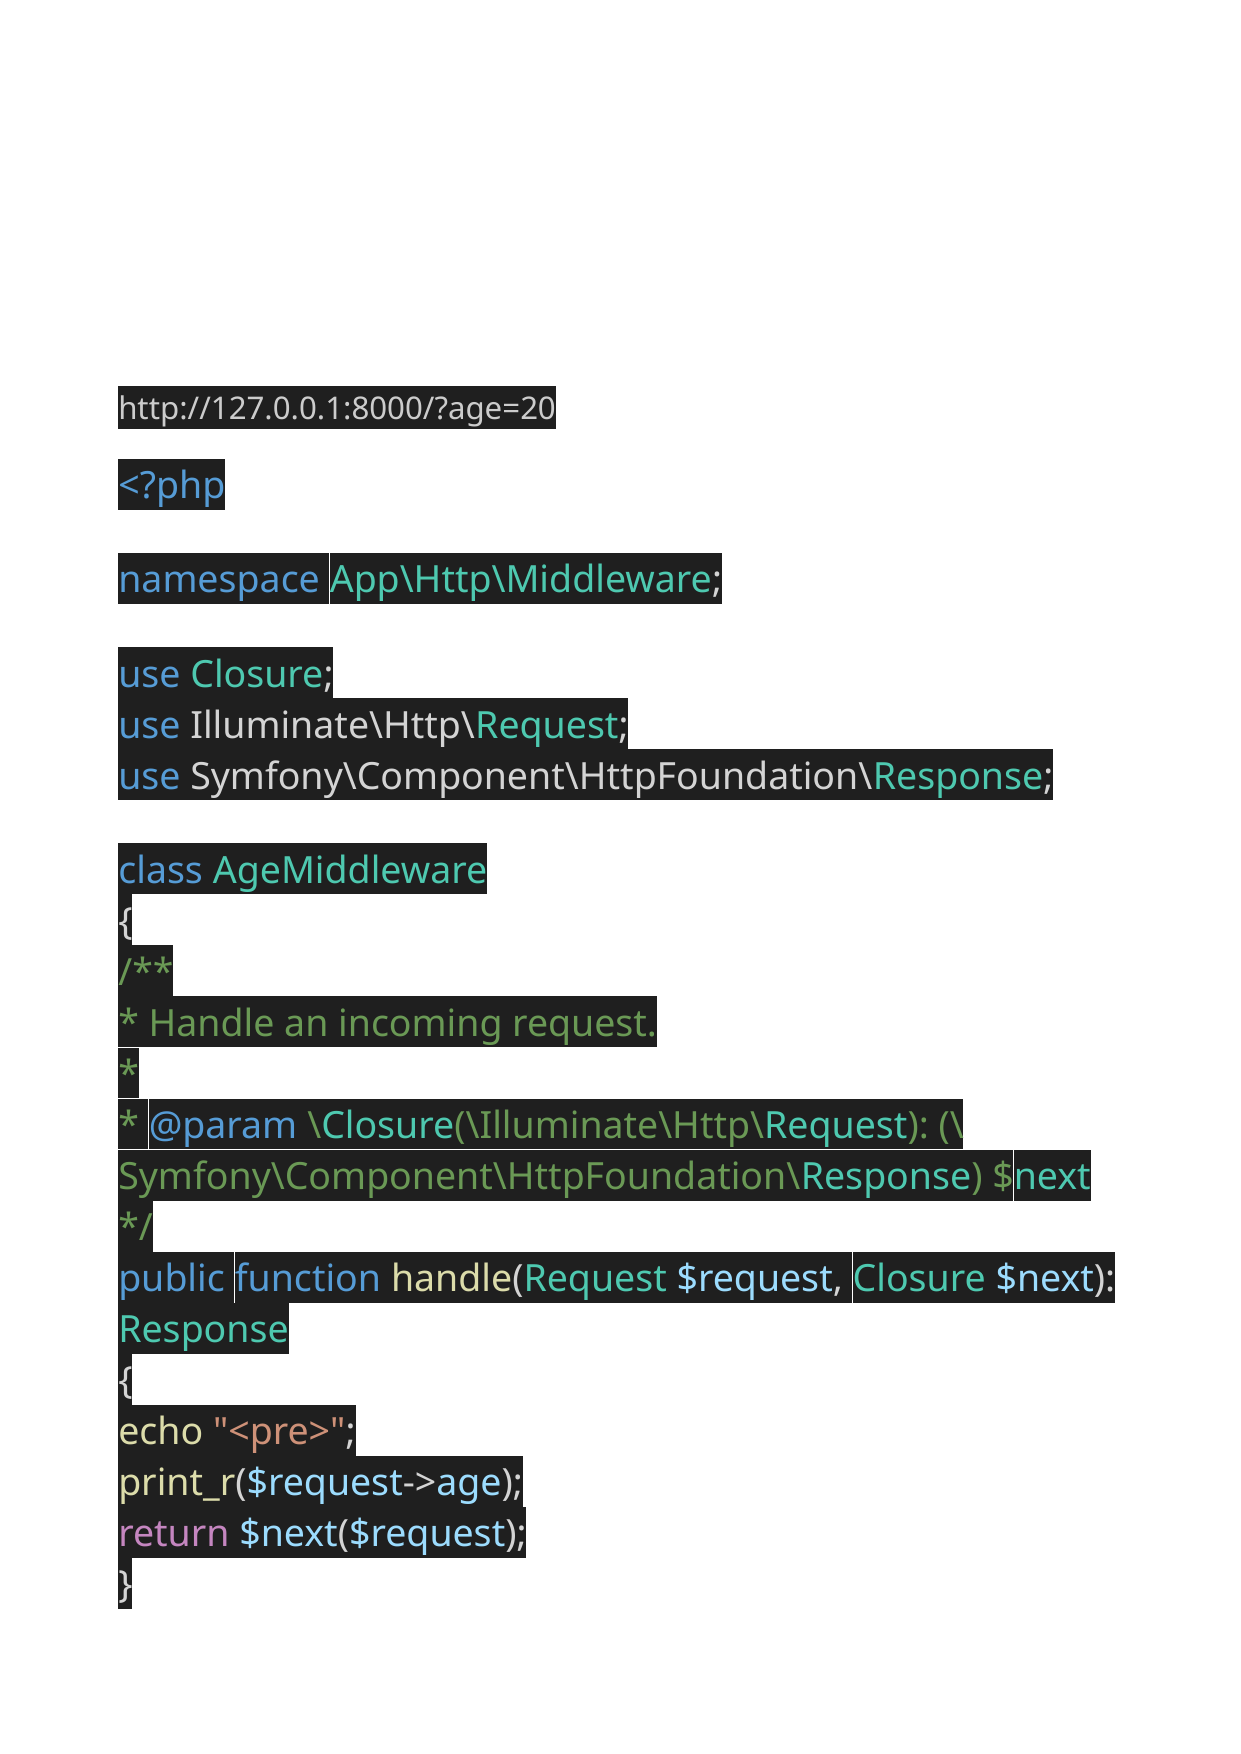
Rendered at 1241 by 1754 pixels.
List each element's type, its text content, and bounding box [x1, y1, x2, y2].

text * Handle an incoming request. [118, 996, 1122, 1047]
text * [118, 1047, 1122, 1098]
text { [118, 1354, 1122, 1405]
text class AgeMiddleware [118, 843, 1122, 894]
text namespace App\Http\Middleware; [118, 553, 1122, 604]
text <?php [118, 459, 1122, 510]
text { [118, 894, 1122, 945]
text print_r($request->age); [118, 1456, 1122, 1507]
text use Illuminate\Http\Request; [118, 698, 1122, 749]
text public function handle(Request $request, Closure $next): Response [118, 1252, 1122, 1354]
text */ [118, 1201, 1122, 1252]
text } [118, 1558, 1122, 1609]
text echo "<pre>"; [118, 1405, 1122, 1456]
text use Closure; [118, 647, 1122, 698]
text return $next($request); [118, 1507, 1122, 1558]
text /** [118, 945, 1122, 996]
text use Symfony\Component\HttpFoundation\Response; [118, 749, 1122, 800]
text http://127.0.0.1:8000/?age=20 [118, 386, 1122, 429]
text * @param \Closure(\Illuminate\Http\Request): (\Symfony\Component\HttpFoundation\Response) $next [118, 1098, 1122, 1201]
